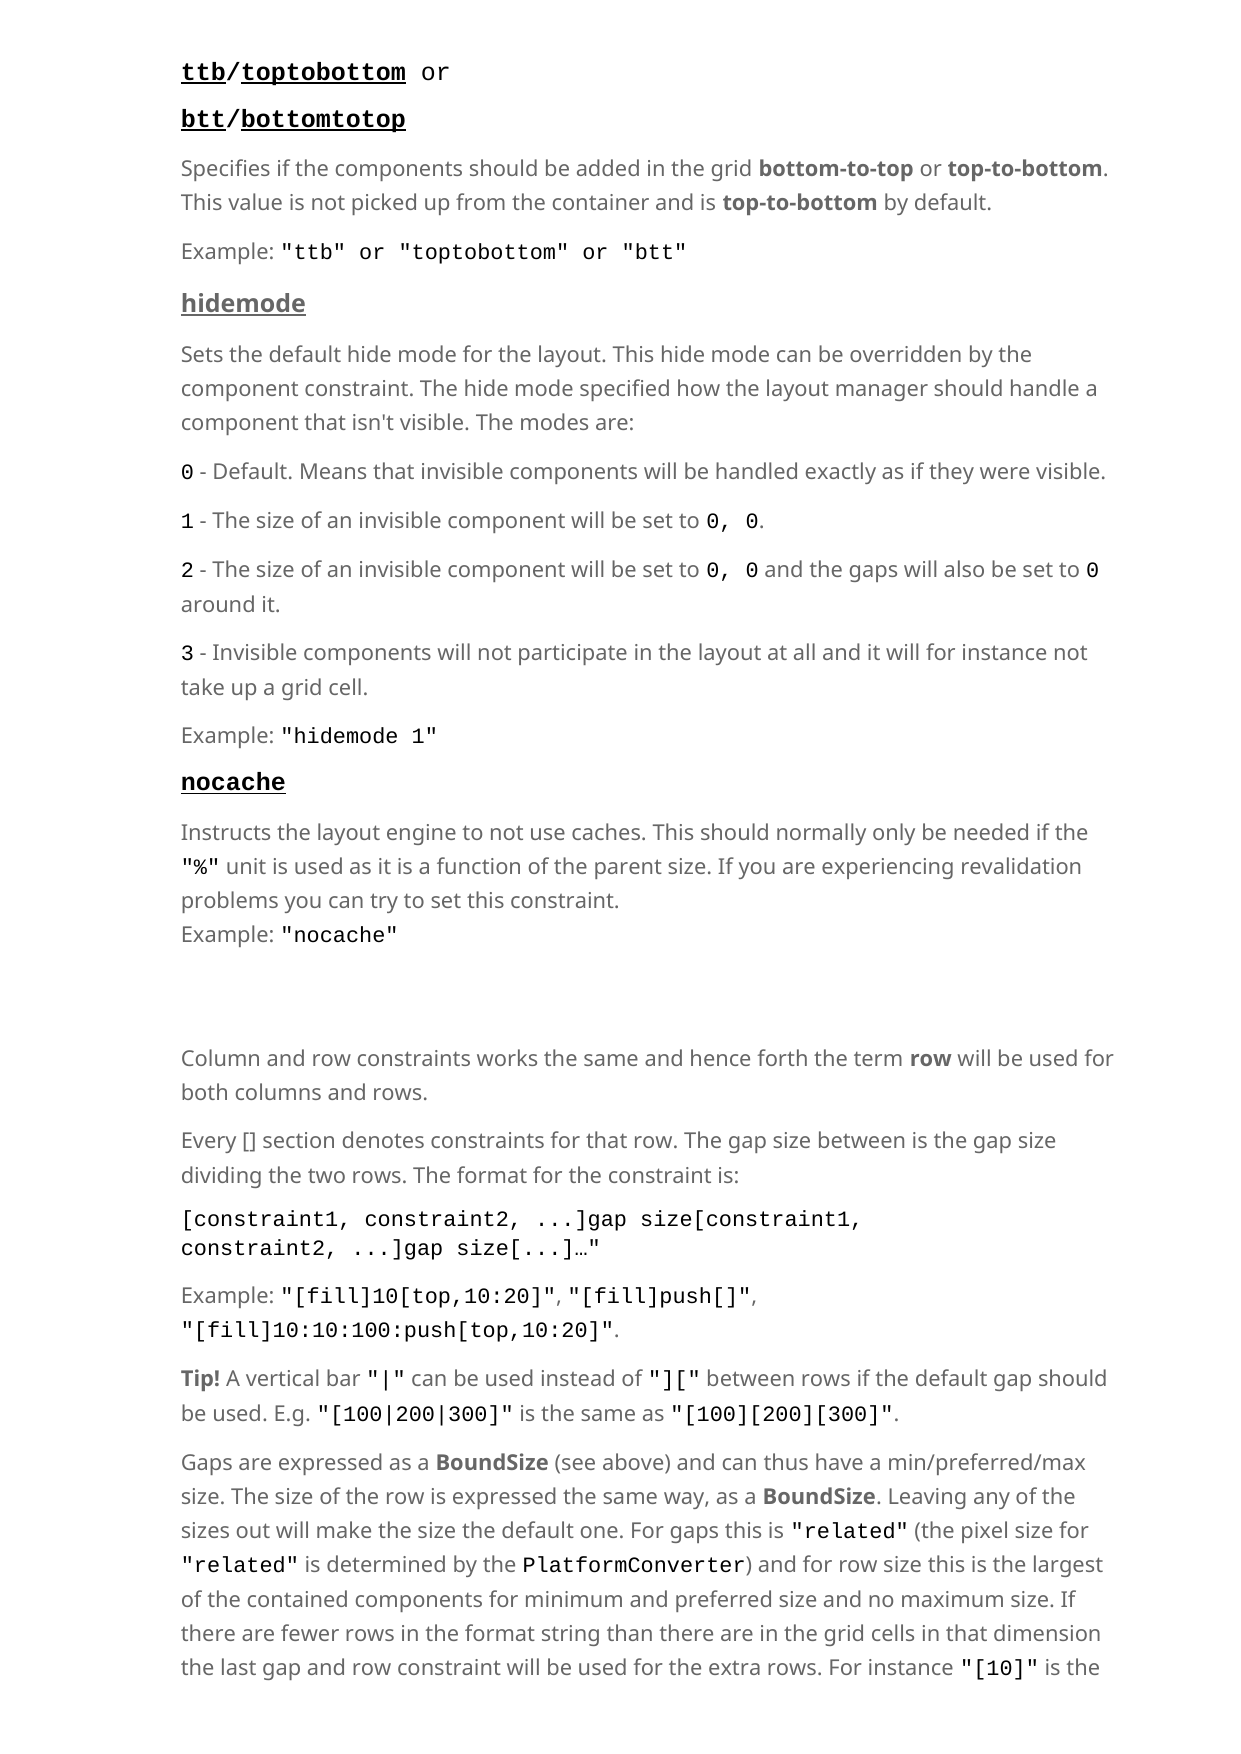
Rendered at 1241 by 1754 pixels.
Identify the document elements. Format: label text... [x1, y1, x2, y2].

text 3 - Invisible components will not participate in the layout at all and it will for instance not take up a grid cell. [181, 637, 1119, 701]
text Every [] section denotes constraints for that row. The gap size between is the gap size dividing the two rows. The format for the constraint is: [181, 1125, 1119, 1189]
text 2 - The size of an invisible component will be set to 0, 0 and the gaps will also be set to 0 around it. [181, 554, 1119, 618]
text Example: "[fill]10[top,10:20]", "[fill]push[]", "[fill]10:10:100:push[top,10:20]". [181, 1280, 1119, 1344]
text Sets the default hide mode for the layout. This hide mode can be overridden by the component constraint. The hide mode specified how the layout manager should handle a component that isn't visible. The modes are: [181, 339, 1119, 437]
text Example: "hidemode 1" [181, 720, 1119, 750]
text 0 - Default. Means that invisible components will be handled exactly as if they were visible. [181, 456, 1119, 486]
text nocache [181, 769, 1119, 798]
text Instructs the layout engine to not use caches. This should normally only be needed if the "%" unit is used as it is a function of the parent size. If you are experiencing revalidation problems you can try to set this constraint. Example: "nocache" [181, 817, 1119, 949]
text 1 - The size of an invisible component will be set to 0, 0. [181, 505, 1119, 535]
text ttb/toptobottom or [181, 59, 1119, 87]
text btt/bottomtotop [181, 106, 1119, 134]
text hidemode [181, 285, 1119, 319]
text Gaps are expressed as a BoundSize (see above) and can thus have a min/preferred/max size. The size of the row is expressed the same way, as a BoundSize. Leaving any of the sizes out will make the size the default one. For gaps this is "related" (the pixel size for "related" is determined by the PlatformConverter) and for row size this is the largest of the contained components for minimum and preferred size and no maximum size. If there are fewer rows in the format string than there are in the grid cells in that dimension the last gap and row constraint will be used for the extra rows. For instance "[10]" is the [181, 1447, 1119, 1682]
text Specifies if the components should be added in the grid bottom-to-top or top-to-bottom. This value is not picked up from the container and is top-to-bottom by default. [181, 153, 1119, 217]
text [constraint1, constraint2, ...]gap size[constraint1, constraint2, ...]gap size[...]…" [181, 1208, 1119, 1262]
text Tip! A vertical bar "|" can be used instead of "][" between rows if the default gap should be used. E.g. "[100|200|300]" is the same as "[100][200][300]". [181, 1363, 1119, 1428]
text Column and row constraints works the same and hence forth the term row will be used for both columns and rows. [181, 1042, 1119, 1106]
text Example: "ttb" or "toptobottom" or "btt" [181, 236, 1119, 266]
subtitle Column/Row Constraints [181, 989, 1119, 1030]
